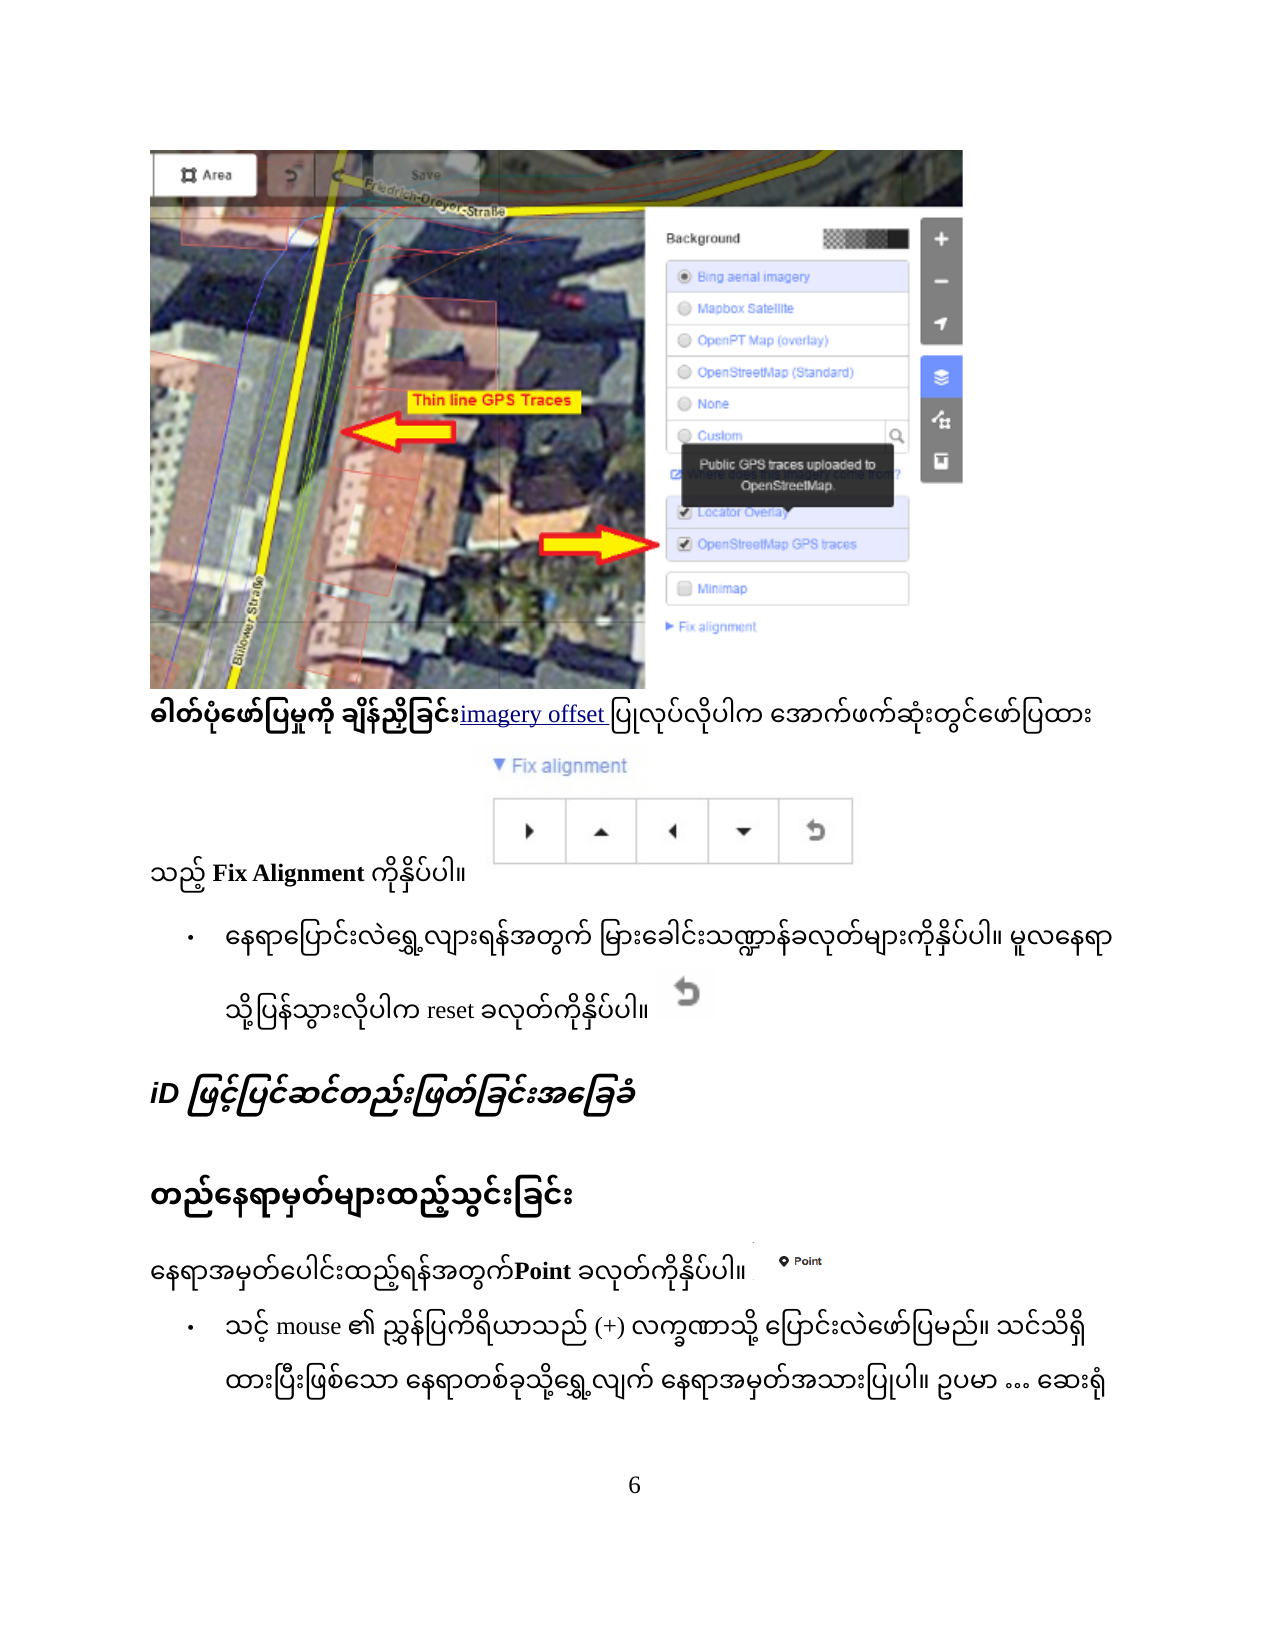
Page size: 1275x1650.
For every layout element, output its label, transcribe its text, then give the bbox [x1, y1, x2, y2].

picture [752, 1242, 840, 1280]
list သင့် mouse ၏ ညွှန်ပြကိရိယာသည် (+) လက္ခဏာသို့ ပြောင်းလဲဖော်ပြမည်။ သင်သိရှိထားပြီးဖြစ်သော နေရာတစ်ခုသို့ရွှေ့လျက် နေရာအမှတ်အသားပြုပါ။ ဥပမာ … ဆေးရုံ [187, 1301, 1125, 1410]
subtitle တည်နေရာမှတ်များထည့်သွင်းခြင်း [150, 1166, 1125, 1230]
picture [473, 743, 880, 882]
list နေရာပြောင်းလဲရွှေ့လျားရန်အတွက် မြားခေါင်းသဏ္ဍာန်ခလုတ်များကိုနှိပ်ပါ။ မူလနေရာသို့ပြန်သွားလိုပါက reset ခလုတ်ကိုနှိပ်ပါ။ [187, 912, 1125, 1040]
text နေရာအမှတ်ပေါင်းထည့်ရန်အတွက်Point ခလုတ်ကိုနှိပ်ပါ။ [150, 1242, 1125, 1301]
text ဓါတ်ပုံဖော်ပြမှုကို ချိန်ညှိခြင်းimagery offsetပြုလုပ်လိုပါက အောက်ဖက်ဆုံးတွင်ဖော်ပြထားသည့် Fix Alignment ကိုနှိပ်ပါ။ [150, 150, 1125, 903]
picture [655, 966, 714, 1019]
subtitle iD ဖြင့်ပြင်ဆင်တည်းဖြတ်ခြင်းအခြေခံ [150, 1065, 1125, 1128]
picture [150, 150, 963, 689]
